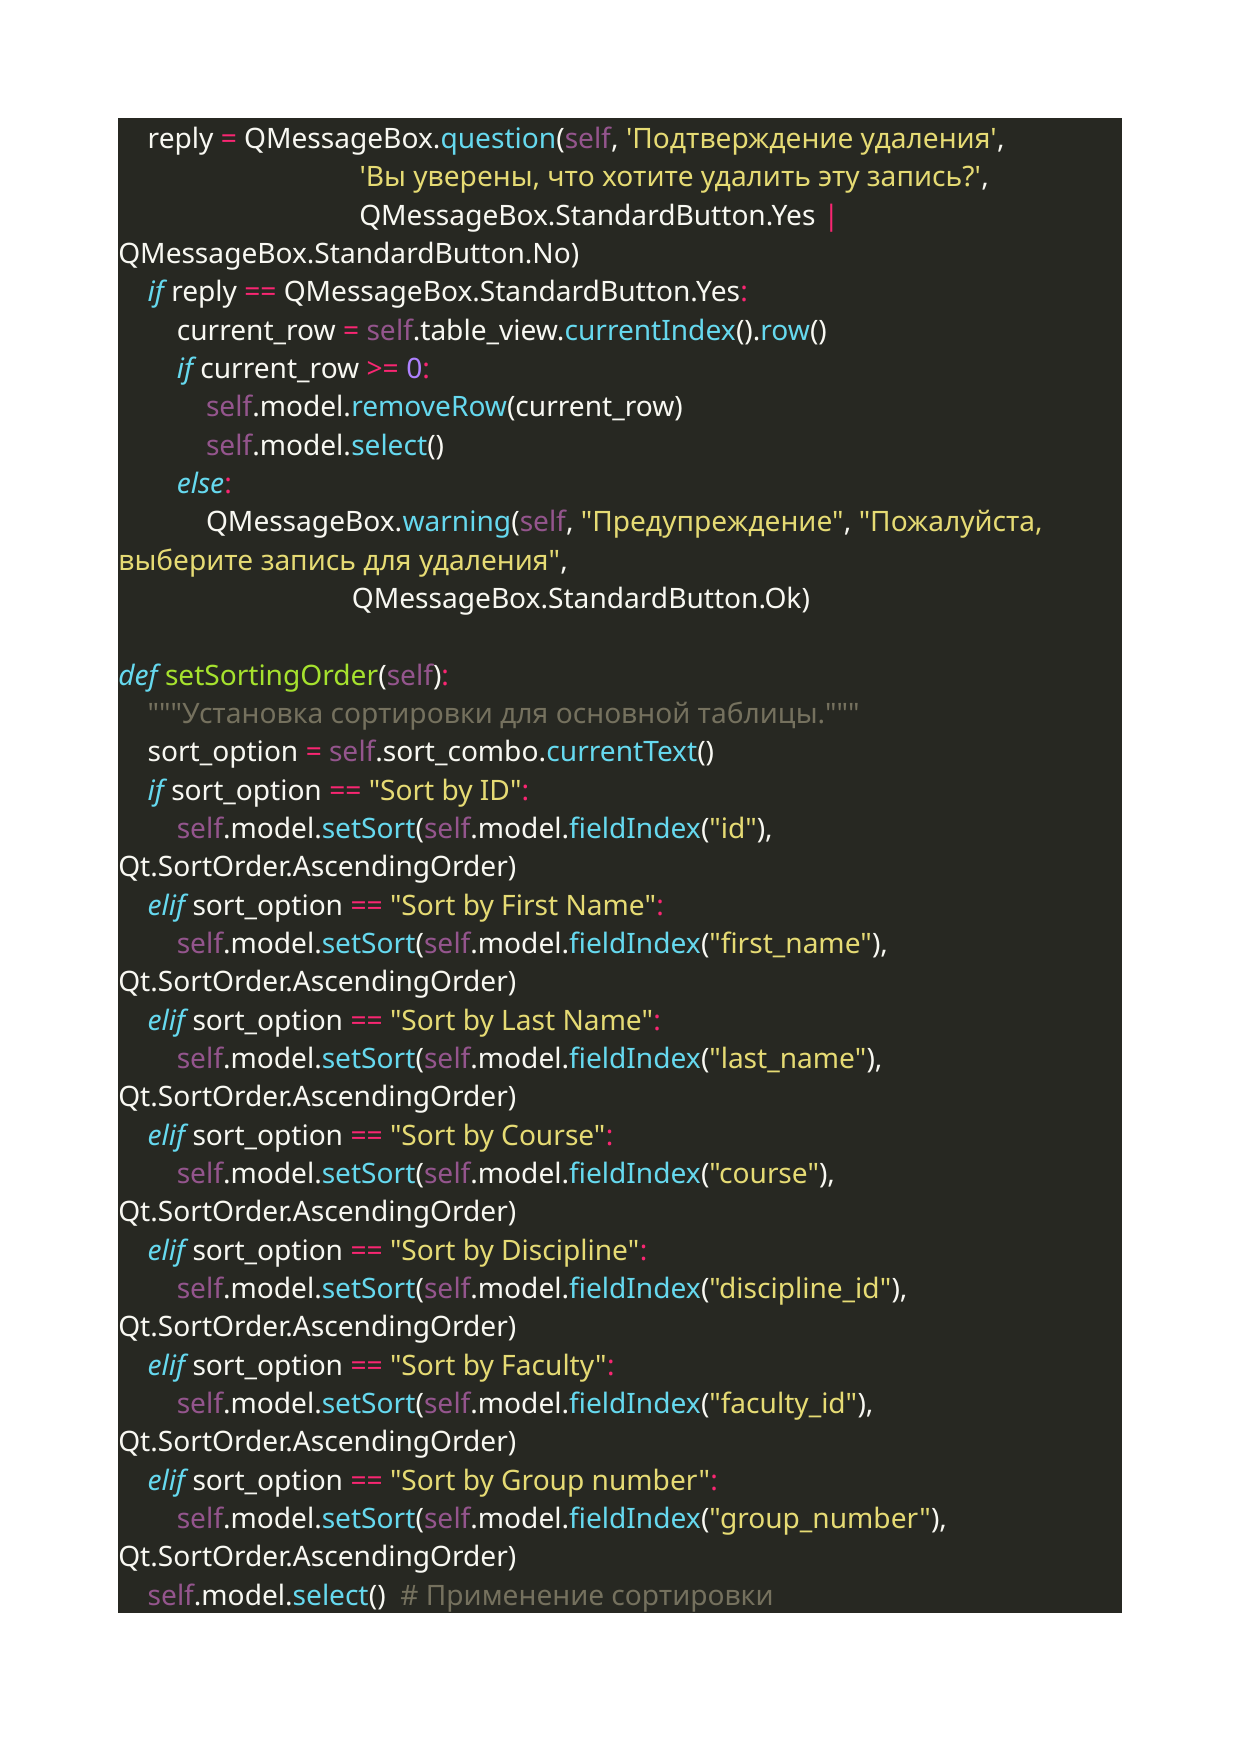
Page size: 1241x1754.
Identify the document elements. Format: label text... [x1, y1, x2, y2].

text reply = QMessageBox.question(self, 'Подтверждение удаления', 'Вы уверены, что хотите удалить эту запись?', QMessageBox.StandardButton.Yes | QMessageBox.StandardButton.No) if reply == QMessageBox.StandardButton.Yes: current_row = self.table_view.currentIndex().row() if current_row >= 0: self.model.removeRow(current_row) self.model.select() else: QMessageBox.warning(self, "Предупреждение", "Пожалуйста, выберите запись для удаления", QMessageBox.StandardButton.Ok) def setSortingOrder(self): """Установка сортировки для основной таблицы.""" sort_option = self.sort_combo.currentText() if sort_option == "Sort by ID": self.model.setSort(self.model.fieldIndex("id"), Qt.SortOrder.AscendingOrder) elif sort_option == "Sort by First Name": self.model.setSort(self.model.fieldIndex("first_name"), Qt.SortOrder.AscendingOrder) elif sort_option == "Sort by Last Name": self.model.setSort(self.model.fieldIndex("last_name"), Qt.SortOrder.AscendingOrder) elif sort_option == "Sort by Сourse": self.model.setSort(self.model.fieldIndex("course"), Qt.SortOrder.AscendingOrder) elif sort_option == "Sort by Discipline": self.model.setSort(self.model.fieldIndex("discipline_id"), Qt.SortOrder.AscendingOrder) elif sort_option == "Sort by Faculty": self.model.setSort(self.model.fieldIndex("faculty_id"), Qt.SortOrder.AscendingOrder) elif sort_option == "Sort by Group number": self.model.setSort(self.model.fieldIndex("group_number"), Qt.SortOrder.AscendingOrder) self.model.select() # Применение сортировки [118, 118, 1122, 1613]
